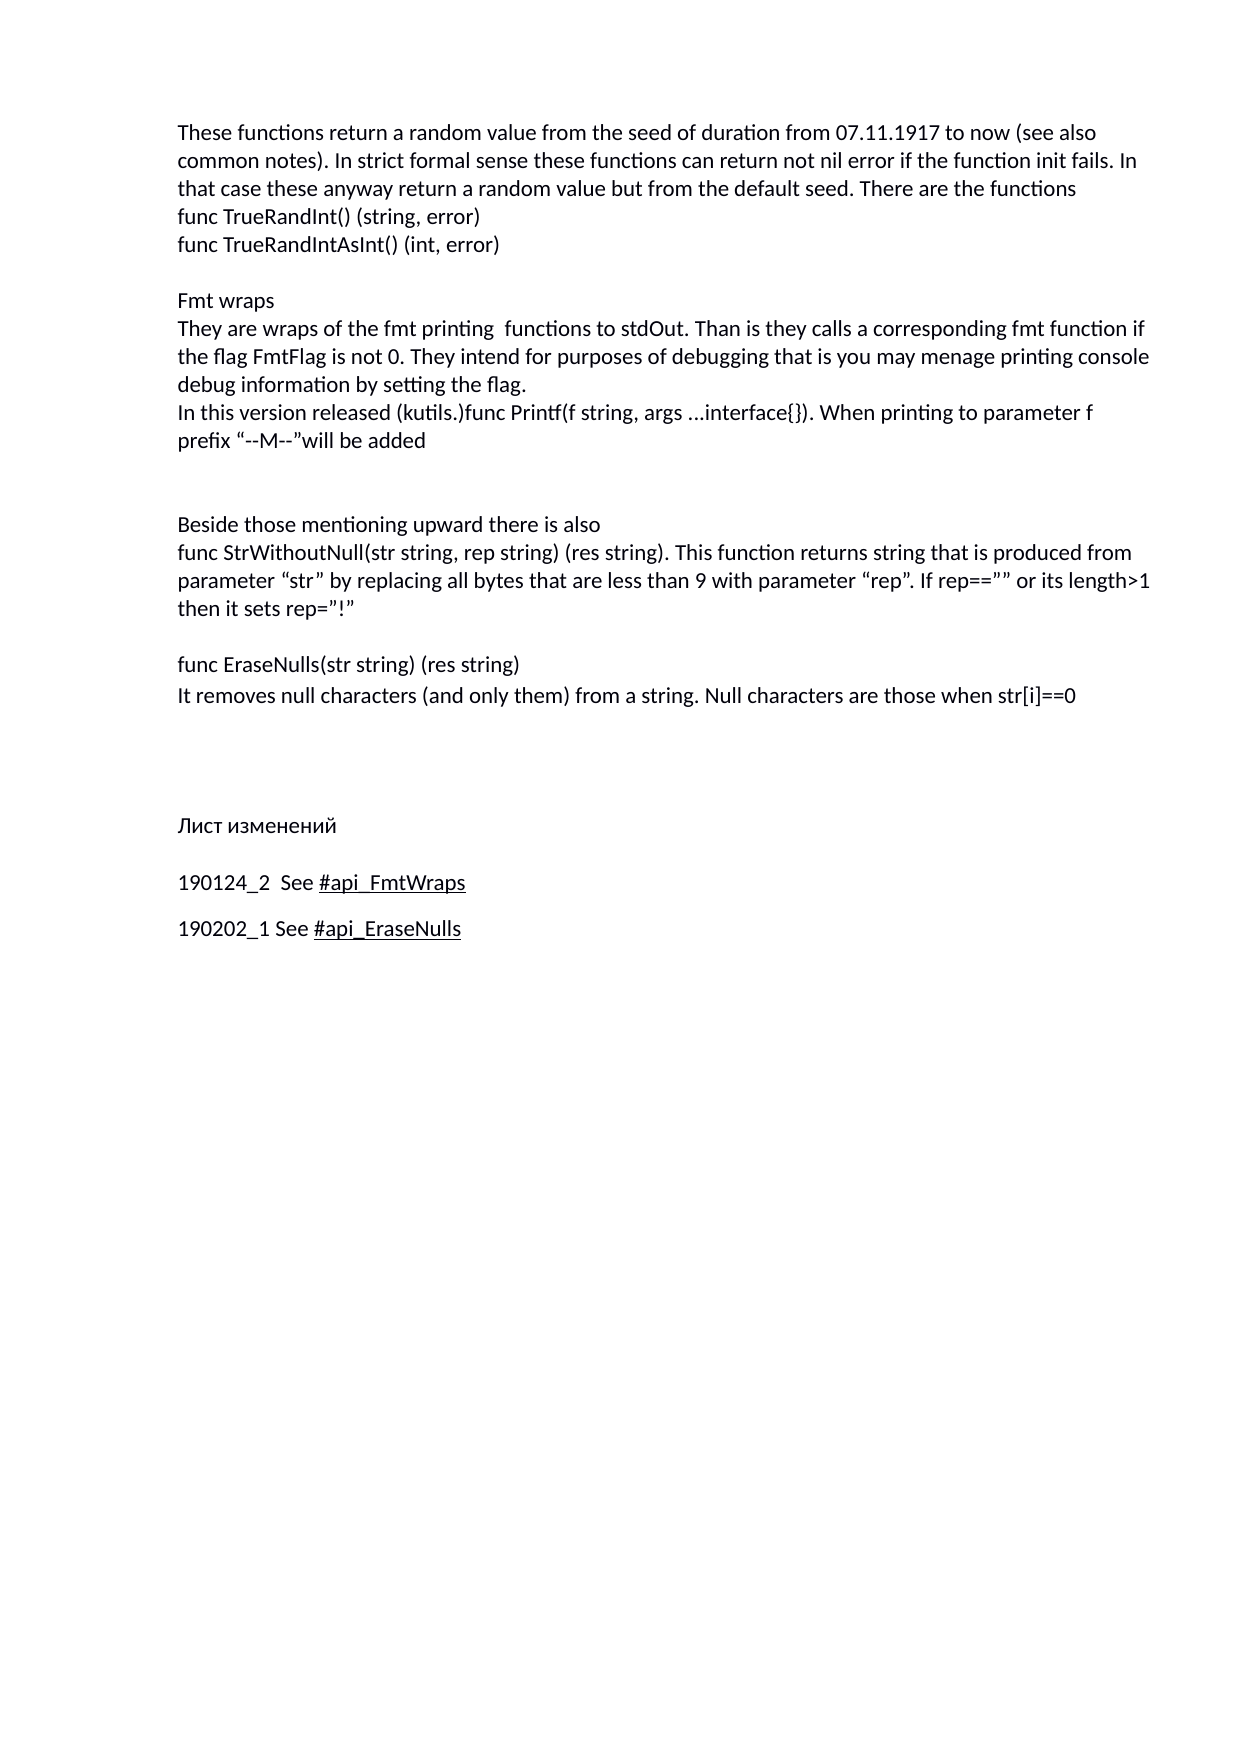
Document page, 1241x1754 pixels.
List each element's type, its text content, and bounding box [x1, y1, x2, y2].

text func TrueRandIntAsInt() (int, error) [177, 230, 1152, 258]
text Лист изменений [177, 812, 1152, 840]
text Beside those mentioning upward there is also [177, 510, 1152, 538]
text 190124_2 See #api_FmtWraps [177, 868, 1152, 896]
text These functions return a random value from the seed of duration from 07.11.1917 to now (see also common notes). In strict formal sense these functions can return not nil error if the function init fails. In that case these anyway return a random value but from the default seed. There are the functions [177, 118, 1152, 202]
text Fmt wraps They are wraps of the fmt printing functions to stdOut. Than is they calls a corresponding fmt function if the flag FmtFlag is not 0. They intend for purposes of debugging that is you may menage printing console debug information by setting the flag. In this version released (kutils.)func Printf(f string, args ...interface{}). When printing to parameter f prefix “--M--”will be added [177, 286, 1152, 454]
text 190202_1 See #api_EraseNulls [177, 914, 1152, 943]
text func TrueRandInt() (string, error) [177, 202, 1152, 230]
text func EraseNulls(str string) (res string) It removes null characters (and only them) from a string. Null characters are those when str[i]==0 [177, 651, 1152, 709]
text func StrWithoutNull(str string, rep string) (res string). This function returns string that is produced from parameter “str” by replacing all bytes that are less than 9 with parameter “rep”. If rep==”” or its length>1 then it sets rep=”!” [177, 538, 1152, 622]
